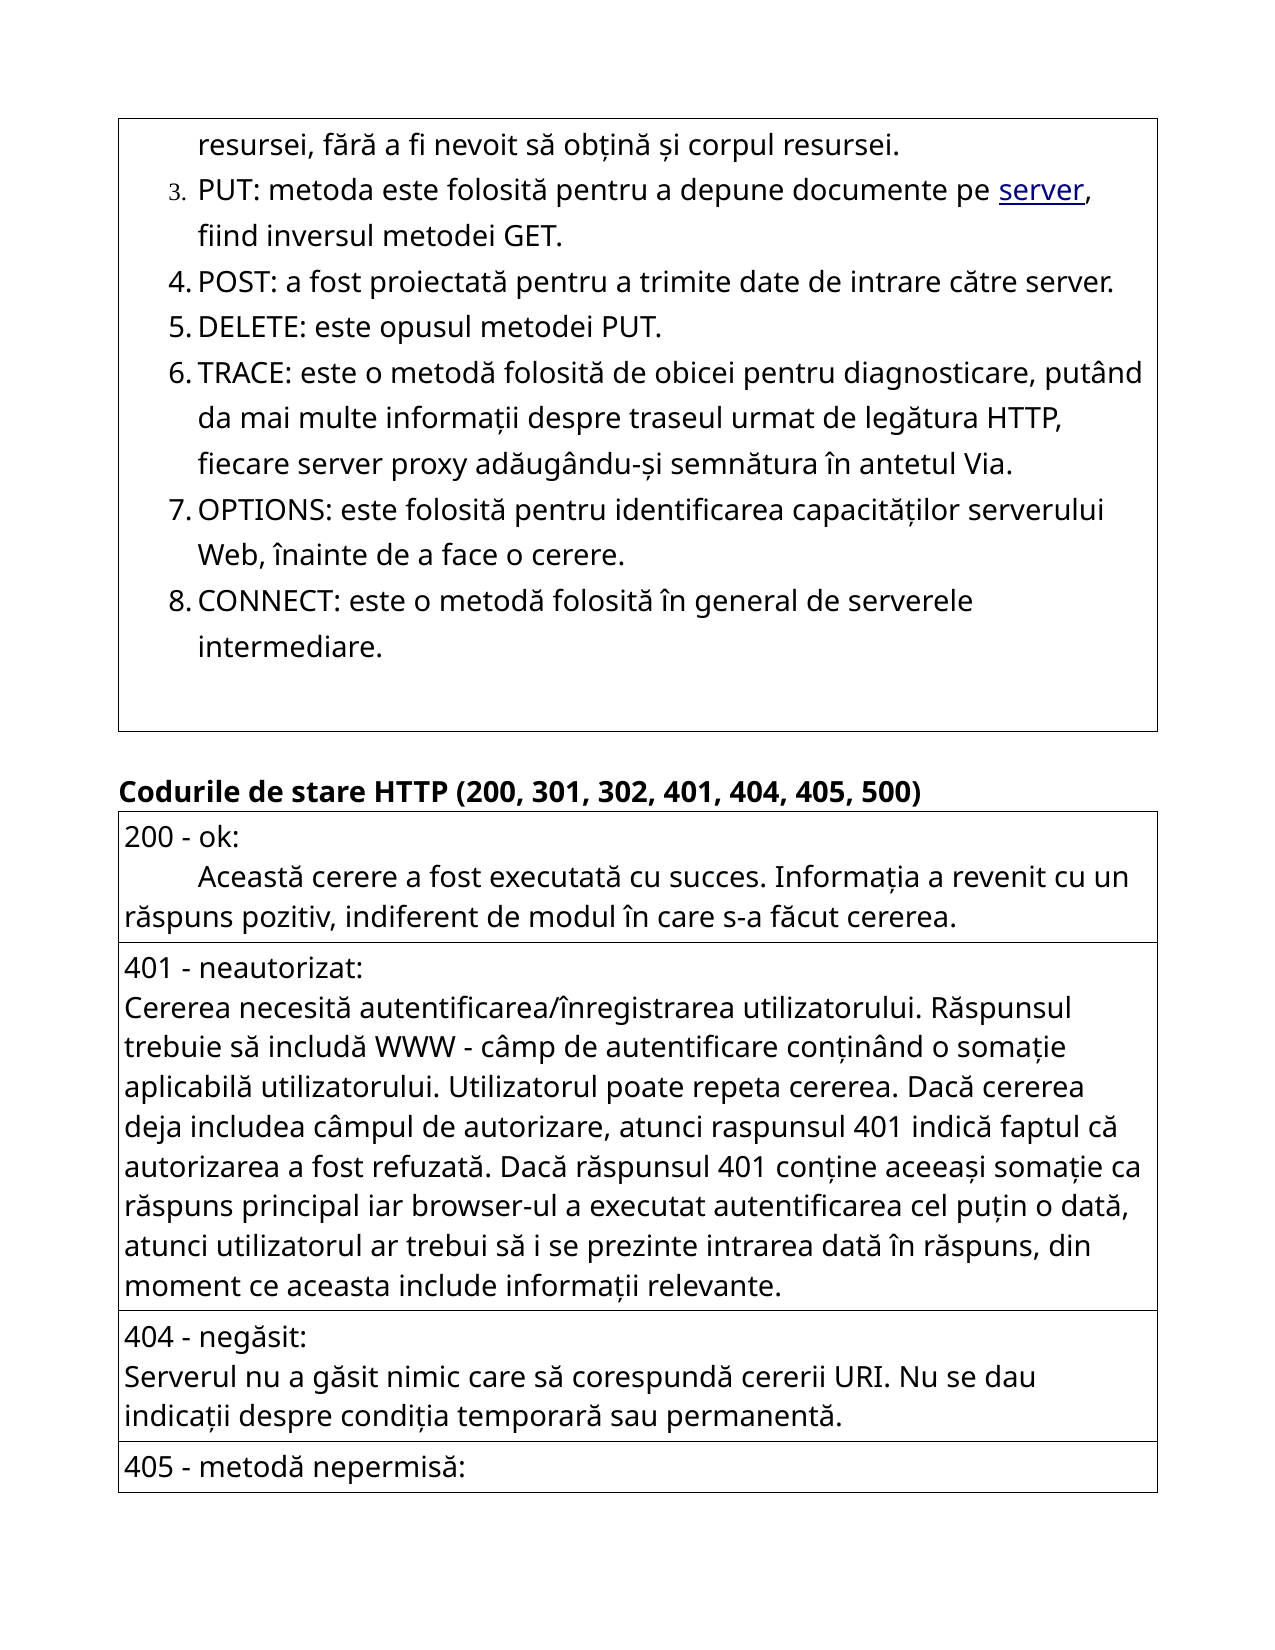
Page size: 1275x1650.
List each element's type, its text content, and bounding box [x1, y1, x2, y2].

text Codurile de stare HTTP (200, 301, 302, 401, 404, 405, 500) [118, 771, 1157, 811]
table_cell 405 - metodă nepermisă: [119, 1442, 1157, 1492]
table_cell 401 - neautorizat: Cererea necesită autentificarea/înregistrarea utilizatorului. Răspunsul trebuie să includă WWW - câmp de autentificare conținând o somație aplicabilă utilizatorului. Utilizatorul poate repeta cererea. Dacă cererea deja includea câmpul de autorizare, atunci raspunsul 401 indică faptul că autorizarea a fost refuzată. Dacă răspunsul 401 conține aceeași somație ca răspuns principal iar browser-ul a executat autentificarea cel puțin o dată, atunci utilizatorul ar trebui să i se prezinte intrarea dată în răspuns, din moment ce aceasta include informații relevante. [119, 943, 1157, 1310]
table_cell 404 - negăsit: Serverul nu a găsit nimic care să corespundă cererii URI. Nu se dau indicații despre condiția temporară sau permanentă. [119, 1311, 1157, 1441]
table_header resursei, fără a fi nevoit să obțină și corpul resursei. PUT: metoda este folosită pentru a depune documente pe server, fiind inversul metodei GET. POST: a fost proiectată pentru a trimite date de intrare către server. DELETE: este opusul metodei PUT. TRACE: este o metodă folosită de obicei pentru diagnosticare, putând da mai multe informații despre traseul urmat de legătura HTTP, fiecare server proxy adăugându-și semnătura în antetul Via. OPTIONS: este folosită pentru identificarea capacităților serverului Web, înainte de a face o cerere. CONNECT: este o metodă folosită în general de serverele intermediare. [119, 119, 1157, 731]
table_header 200 - ok: Această cerere a fost executată cu succes. Informația a revenit cu un răspuns pozitiv, indiferent de modul în care s-a făcut cererea. [119, 812, 1157, 942]
